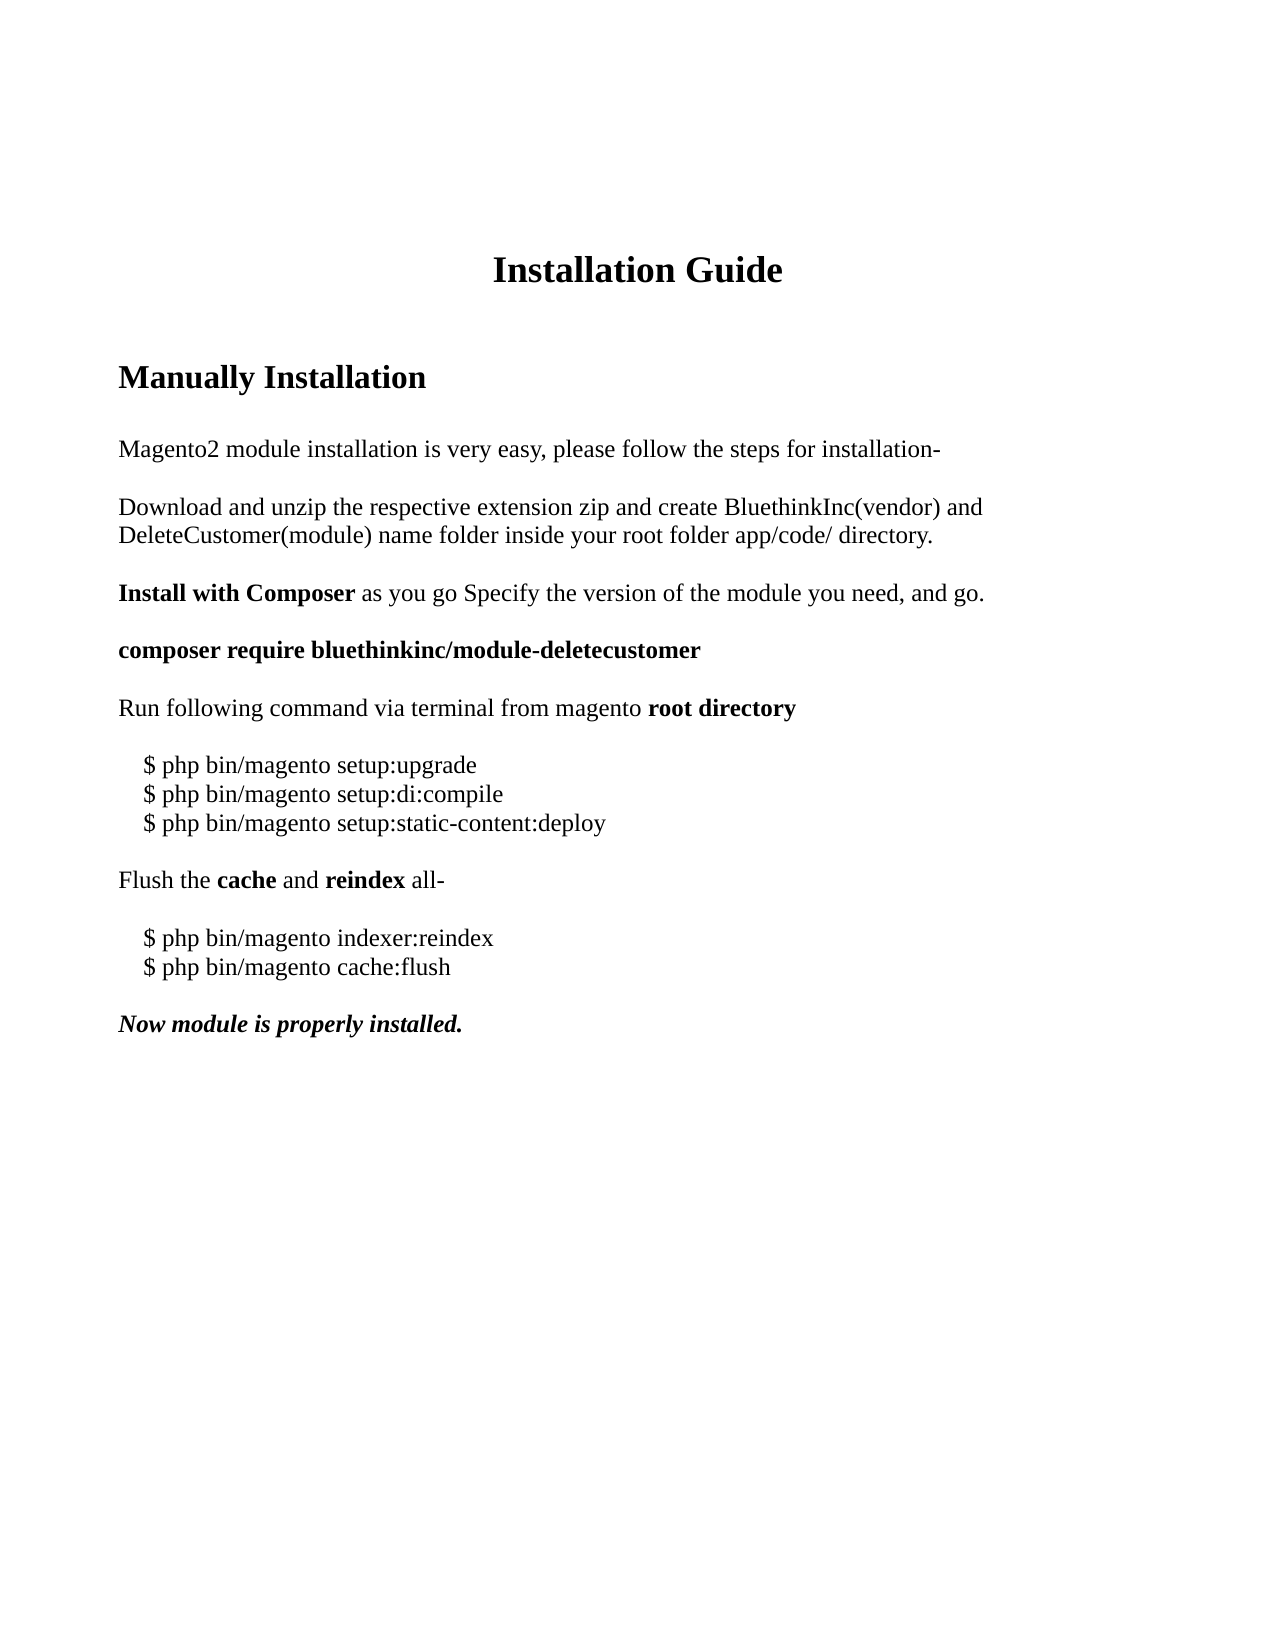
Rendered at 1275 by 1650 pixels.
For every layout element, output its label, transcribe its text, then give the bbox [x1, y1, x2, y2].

text $ php bin/magento setup:upgrade [118, 751, 1157, 779]
text Download and unzip the respective extension zip and create BluethinkInc(vendor) and [118, 492, 1157, 521]
text composer require bluethinkinc/module-deletecustomer [118, 636, 1157, 664]
text $ php bin/magento setup:static-content:deploy [118, 808, 1157, 837]
text Manually Installation [118, 358, 1157, 396]
text Flush the cache and reindex all- [118, 866, 1157, 894]
text $ php bin/magento setup:di:compile [118, 779, 1157, 808]
text Install with Composer as you go Specify the version of the module you need, and go. [118, 578, 1157, 607]
text Now module is properly installed. [118, 1009, 1157, 1038]
text Installation Guide [118, 247, 1157, 291]
text $ php bin/magento indexer:reindex [118, 923, 1157, 952]
text DeleteCustomer(module) name folder inside your root folder app/code/ directory. [118, 521, 1157, 549]
text Run following command via terminal from magento root directory [118, 693, 1157, 722]
text $ php bin/magento cache:flush [118, 952, 1157, 981]
text Magento2 module installation is very easy, please follow the steps for installation- [118, 434, 1157, 463]
